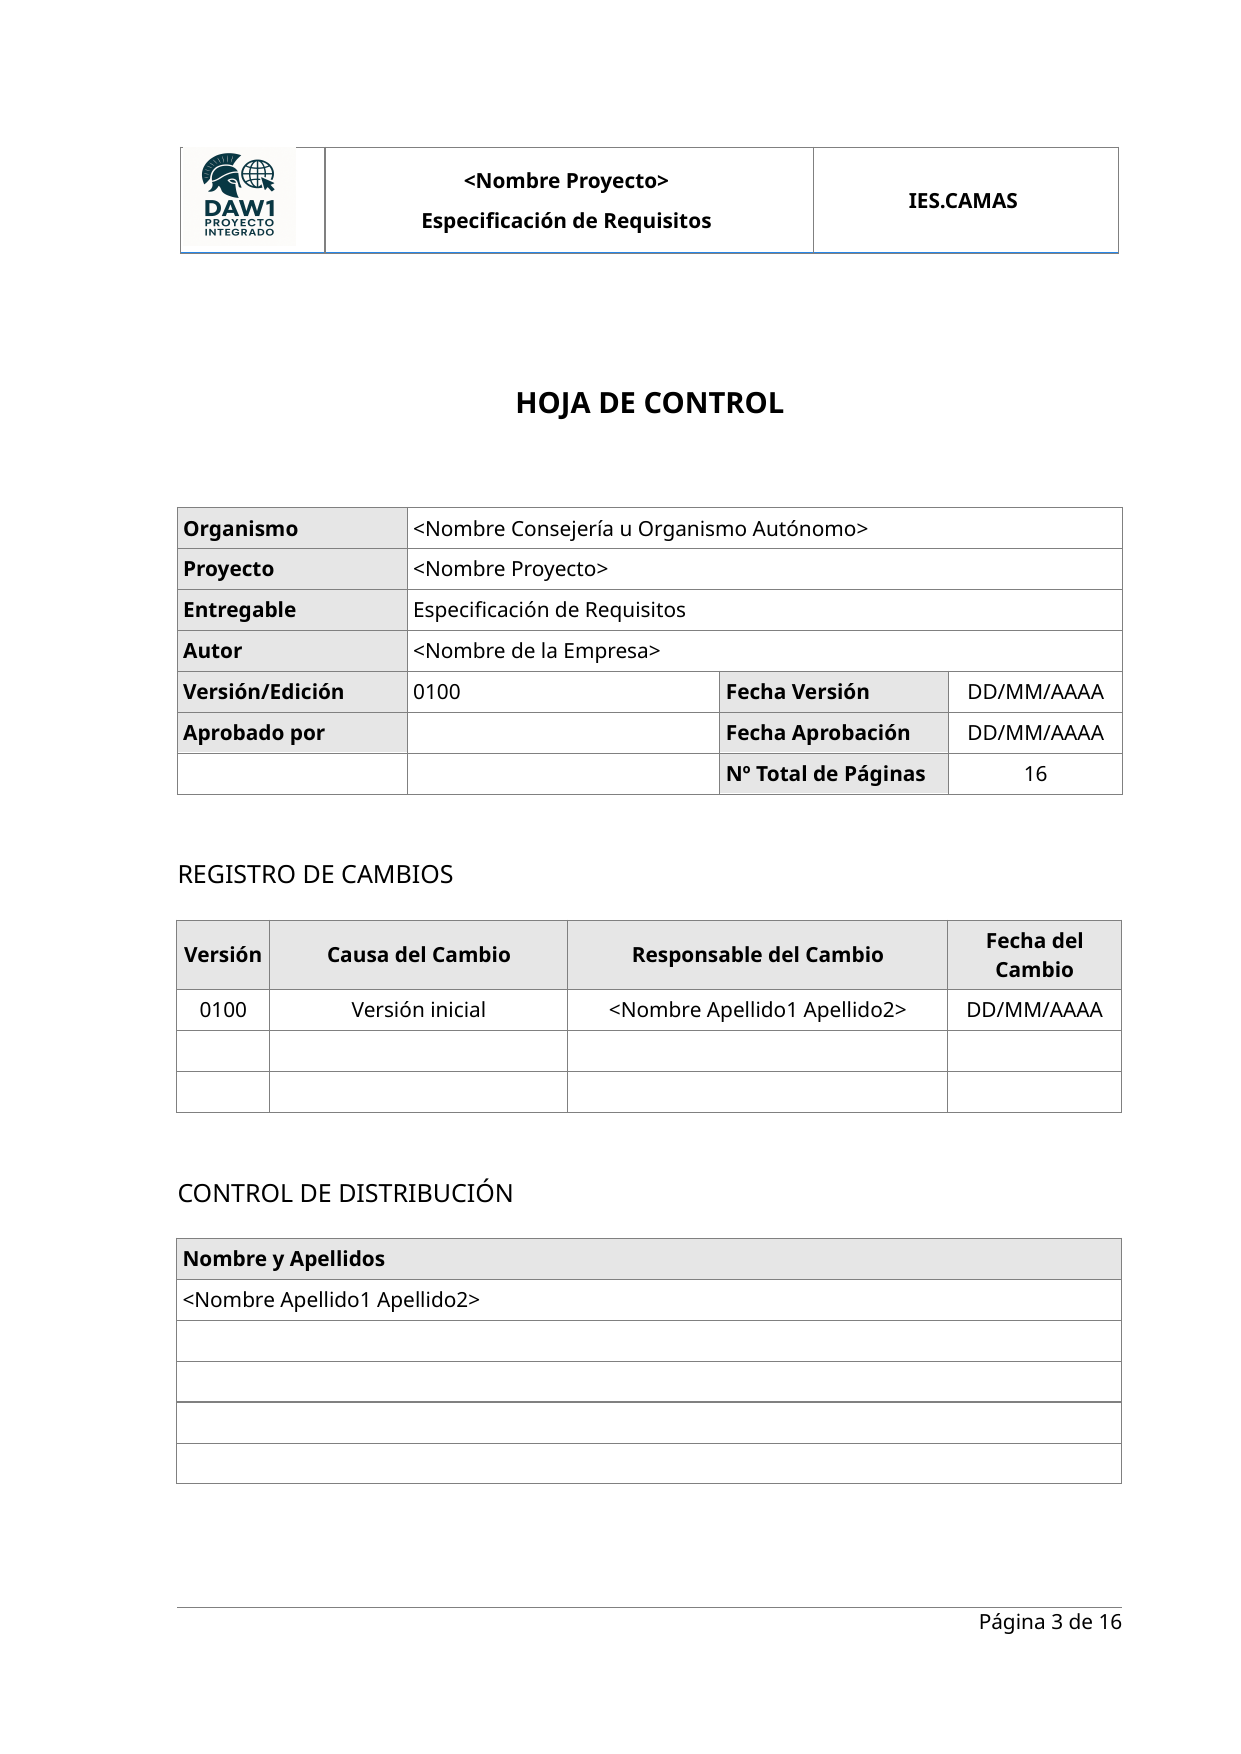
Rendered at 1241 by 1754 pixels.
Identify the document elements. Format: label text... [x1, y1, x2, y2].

table_cell Autor [178, 631, 407, 671]
table_cell DD/MM/AAAA [948, 990, 1121, 1030]
table_cell [177, 1321, 1121, 1361]
table_cell Aprobado por [178, 713, 407, 752]
table_cell DD/MM/AAAA [949, 713, 1122, 752]
table_header Responsable del Cambio [568, 921, 947, 989]
table_cell [270, 1031, 567, 1071]
table_cell [568, 1072, 947, 1112]
table_cell <Nombre de la Empresa> [408, 631, 1122, 671]
table_cell Versión/Edición [178, 672, 407, 712]
table_cell [177, 1403, 1121, 1442]
table_cell [177, 1072, 269, 1112]
table_cell 14 [949, 754, 1122, 793]
table_header Versión [177, 921, 269, 989]
table_cell <Nombre Proyecto> [408, 549, 1122, 589]
text HOJA DE CONTROL [177, 382, 1122, 422]
table_cell [178, 754, 407, 793]
table_cell Especificación de Requisitos [408, 590, 1122, 630]
table_cell [948, 1031, 1121, 1071]
table_cell Fecha Aprobación [720, 713, 948, 752]
table_cell DD/MM/AAAA [949, 672, 1122, 712]
table_cell Versión inicial [270, 990, 567, 1030]
table_cell 0100 [408, 672, 719, 712]
table_cell 0100 [177, 990, 269, 1030]
table_header Organismo [178, 508, 407, 548]
table_header Nombre y Apellidos [177, 1239, 1121, 1279]
text CONTROL DE DISTRIBUCIÓN [177, 1175, 1122, 1209]
table_cell Proyecto [178, 549, 407, 589]
table_cell <Nombre Apellido1 Apellido2> [177, 1280, 1121, 1319]
table_cell [270, 1072, 567, 1112]
table_cell [568, 1031, 947, 1071]
table_cell [948, 1072, 1121, 1112]
table_header Fecha del Cambio [948, 921, 1121, 989]
table_cell [408, 754, 719, 793]
picture [183, 147, 296, 246]
table_header Causa del Cambio [270, 921, 567, 989]
table_cell [408, 713, 719, 752]
table_header <Nombre Consejería u Organismo Autónomo> [408, 508, 1122, 548]
table_cell Fecha Versión [720, 672, 948, 712]
table_cell Entregable [178, 590, 407, 630]
table_cell [177, 1362, 1121, 1401]
table_cell [177, 1031, 269, 1071]
text REGISTRO DE CAMBIOS [177, 857, 1122, 891]
table_cell <Nombre Apellido1 Apellido2> [568, 990, 947, 1030]
table_cell [177, 1444, 1121, 1483]
table_cell Nº Total de Páginas [720, 754, 948, 793]
